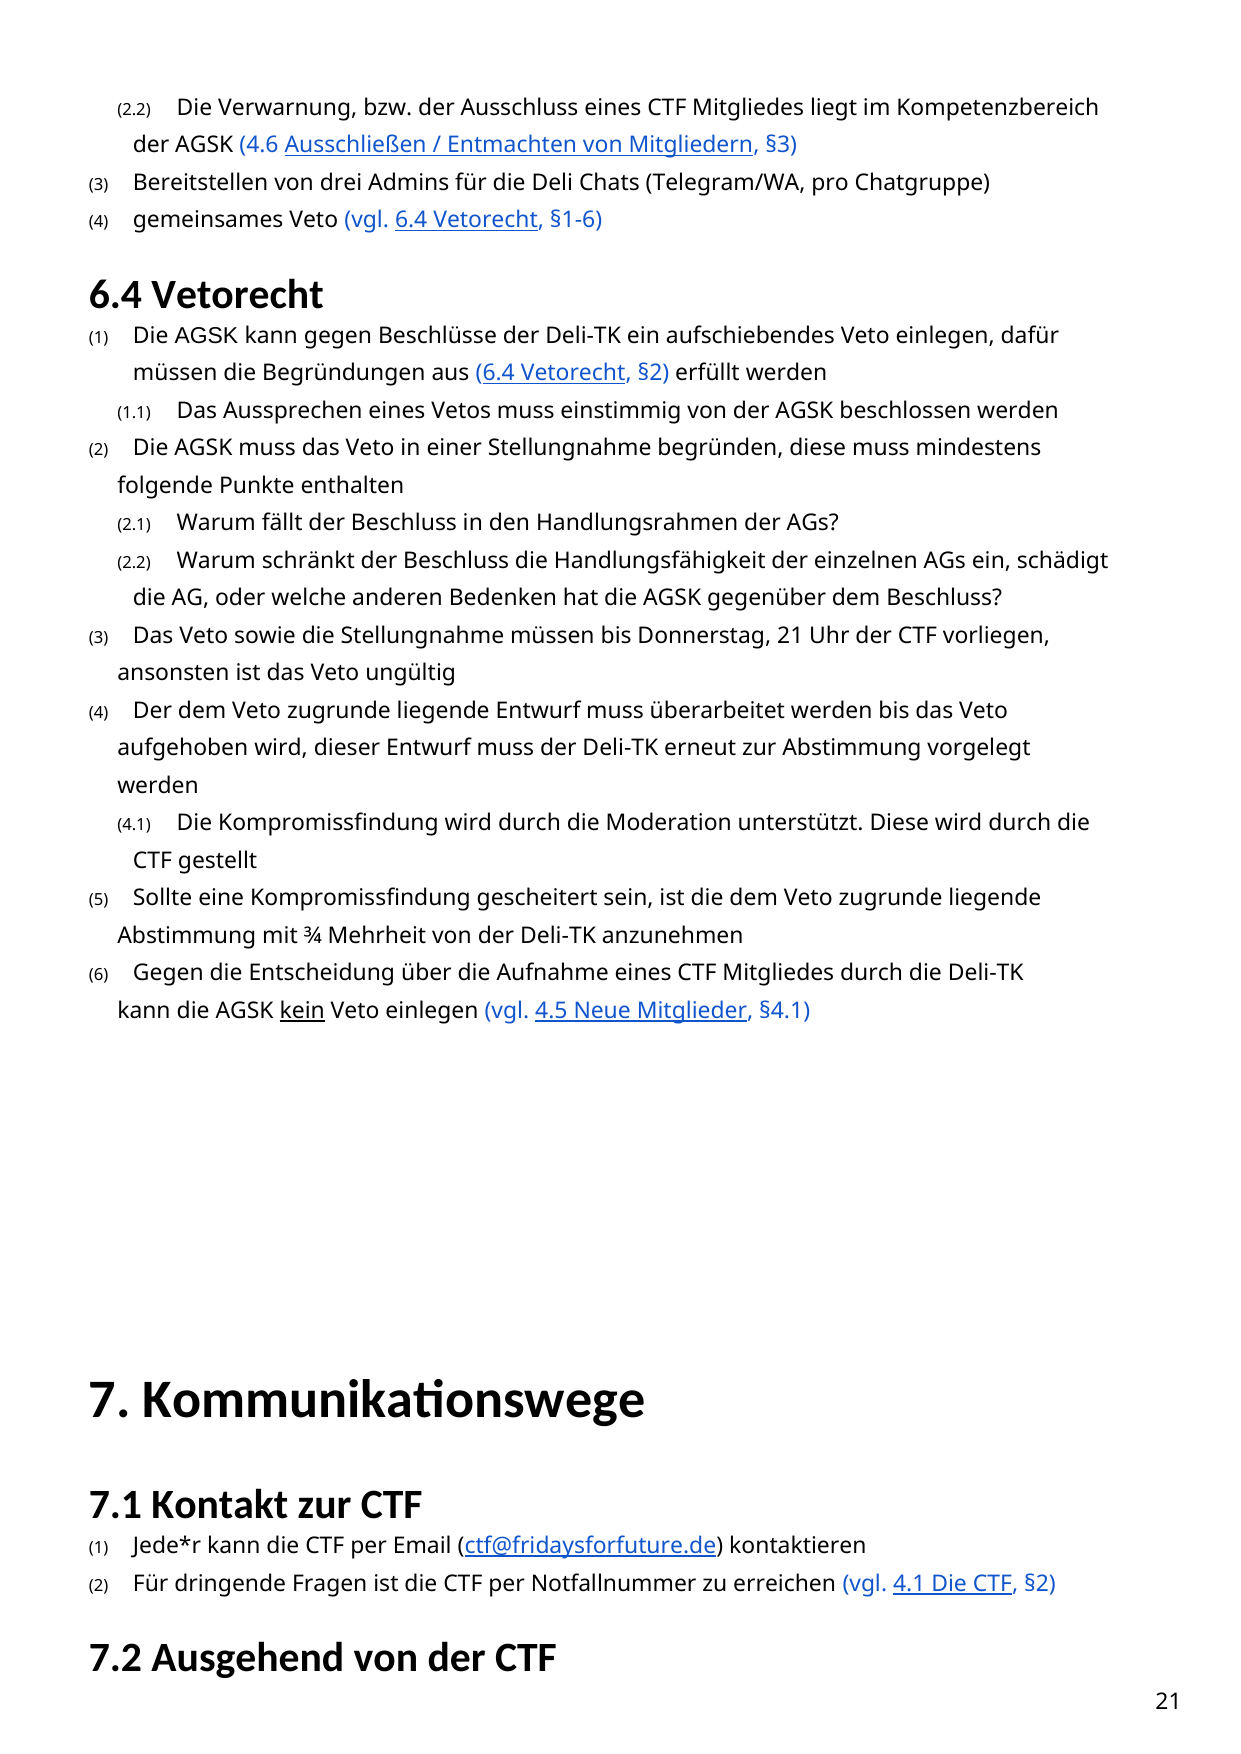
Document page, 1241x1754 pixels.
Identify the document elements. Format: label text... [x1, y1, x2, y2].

text (2) Die AGSK muss das Veto in einer Stellungnahme begründen, diese muss mindestens folgende Punkte enthalten [88, 431, 1181, 500]
text (6) Gegen die Entscheidung über die Aufnahme eines CTF Mitgliedes durch die Deli-TK kann die AGSK kein Veto einlegen (vgl. 4.5 Neue Mitglieder, §4.1) [88, 956, 1181, 1025]
text (2) Für dringende Fragen ist die CTF per Notfallnummer zu erreichen (vgl. 4.1 Die CTF, §2) [88, 1567, 1181, 1598]
subtitle 7. Kommunikationswege [88, 1365, 1181, 1431]
text (1.1) Das Aussprechen eines Vetos muss einstimmig von der AGSK beschlossen werden [88, 394, 1181, 425]
text (1) Jede*r kann die CTF per Email (ctf@fridaysforfuture.de) kontaktieren [88, 1529, 1181, 1560]
text (2.2) Warum schränkt der Beschluss die Handlungsfähigkeit der einzelnen AGs ein, schädigt die AG, oder welche anderen Bedenken hat die AGSK gegenüber dem Beschluss? [88, 544, 1181, 613]
text (3) Bereitstellen von drei Admins für die Deli Chats (Telegram/WA, pro Chatgruppe) [88, 166, 1181, 197]
text (4) Der dem Veto zugrunde liegende Entwurf muss überarbeitet werden bis das Veto aufgehoben wird, dieser Entwurf muss der Deli-TK erneut zur Abstimmung vorgelegt werden [88, 694, 1181, 800]
text (2.1) Warum fällt der Beschluss in den Handlungsrahmen der AGs? [88, 506, 1181, 538]
subtitle 7.1 Kontakt zur CTF [88, 1478, 1181, 1529]
text (5) Sollte eine Kompromissfindung gescheitert sein, ist die dem Veto zugrunde liegende Abstimmung mit ¾ Mehrheit von der Deli-TK anzunehmen [88, 881, 1181, 950]
text (3) Das Veto sowie die Stellungnahme müssen bis Donnerstag, 21 Uhr der CTF vorliegen, ansonsten ist das Veto ungültig [88, 619, 1181, 688]
text (1) Die AGSK kann gegen Beschlüsse der Deli-TK ein aufschiebendes Veto einlegen, dafür müssen die Begründungen aus (6.4 Vetorecht, §2) erfüllt werden [88, 319, 1181, 388]
subtitle 7.2 Ausgehend von der CTF [88, 1631, 1181, 1682]
subtitle 6.4 Vetorecht [88, 268, 1181, 319]
text (4) gemeinsames Veto (vgl. 6.4 Vetorecht, §1-6) [88, 203, 1181, 235]
text (2.2) Die Verwarnung, bzw. der Ausschluss eines CTF Mitgliedes liegt im Kompetenzbereich der AGSK (4.6 Ausschließen / Entmachten von Mitgliedern, §3) [88, 91, 1181, 160]
text (4.1) Die Kompromissfindung wird durch die Moderation unterstützt. Diese wird durch die CTF gestellt [88, 806, 1181, 875]
